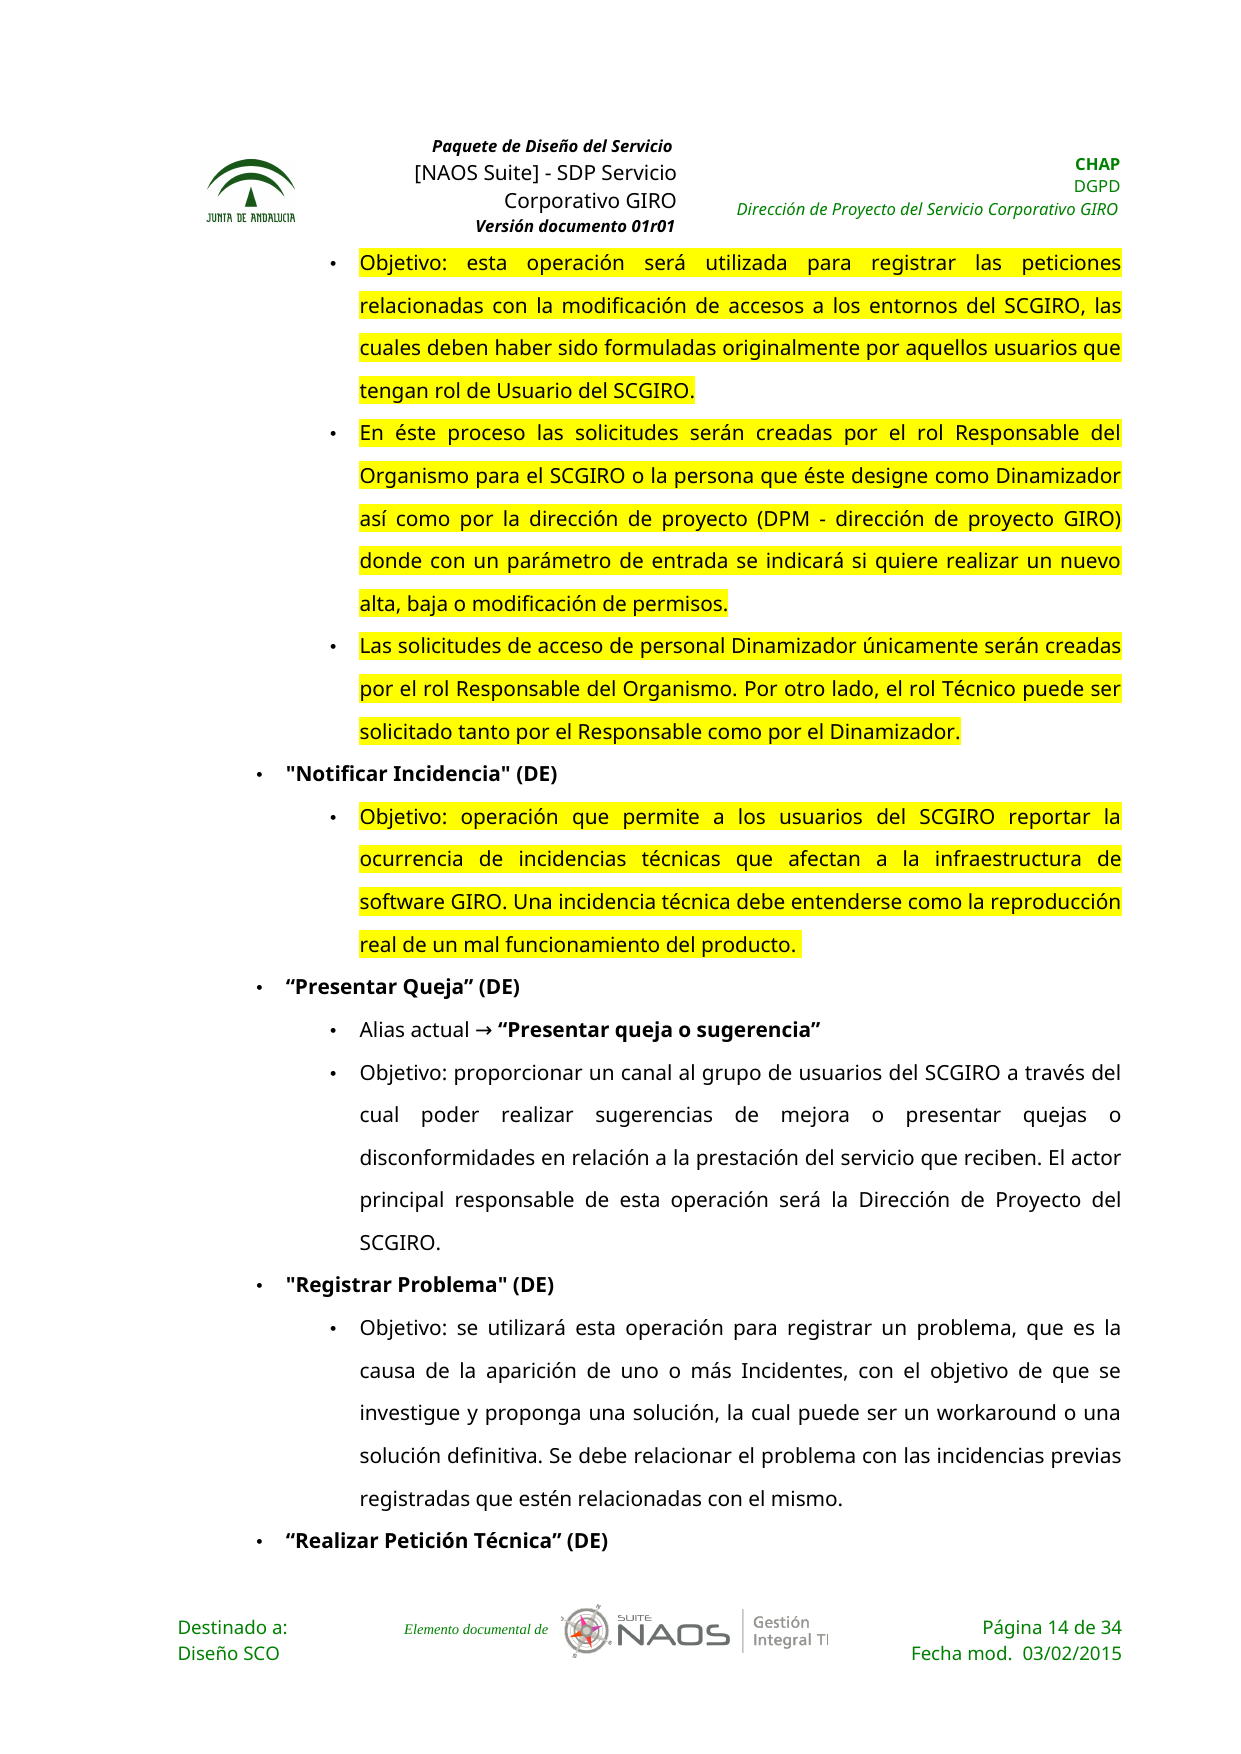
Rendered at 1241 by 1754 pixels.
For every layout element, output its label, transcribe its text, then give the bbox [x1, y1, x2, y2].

list “Realizar Petición Técnica” (DE) [256, 1526, 1122, 1555]
list En éste proceso las solicitudes serán creadas por el rol Responsable del Organismo para el SCGIRO o la persona que éste designe como Dinamizador así como por la dirección de proyecto (DPM - dirección de proyecto GIRO) donde con un parámetro de entrada se indicará si quiere realizar un nuevo alta, baja o modificación de permisos. [330, 418, 1122, 617]
list Objetivo: operación que permite a los usuarios del SCGIRO reportar la ocurrencia de incidencias técnicas que afectan a la infraestructura de software GIRO. Una incidencia técnica debe entenderse como la reproducción real de un mal funcionamiento del producto. [330, 802, 1122, 958]
list Objetivo: se utilizará esta operación para registrar un problema, que es la causa de la aparición de uno o más Incidentes, con el objetivo de que se investigue y proponga una solución, la cual puede ser un workaround o una solución definitiva. Se debe relacionar el problema con las incidencias previas registradas que estén relacionadas con el mismo. [330, 1313, 1122, 1512]
list Alias actual → “Presentar queja o sugerencia” [330, 1015, 1122, 1043]
list Objetivo: esta operación será utilizada para registrar las peticiones relacionadas con la modificación de accesos a los entornos del SCGIRO, las cuales deben haber sido formuladas originalmente por aquellos usuarios que tengan rol de Usuario del SCGIRO. [330, 248, 1122, 404]
list “Presentar Queja” (DE) [256, 972, 1122, 1001]
list Las solicitudes de acceso de personal Dinamizador únicamente serán creadas por el rol Responsable del Organismo. Por otro lado, el rol Técnico puede ser solicitado tanto por el Responsable como por el Dinamizador. [330, 632, 1122, 745]
list Objetivo: proporcionar un canal al grupo de usuarios del SCGIRO a través del cual poder realizar sugerencias de mejora o presentar quejas o disconformidades en relación a la prestación del servicio que reciben. El actor principal responsable de esta operación será la Dirección de Proyecto del SCGIRO. [330, 1058, 1122, 1256]
list "Notificar Incidencia" (DE) [256, 759, 1122, 788]
picture [560, 1604, 829, 1658]
list "Registrar Problema" (DE) [256, 1271, 1122, 1299]
picture [201, 159, 298, 226]
